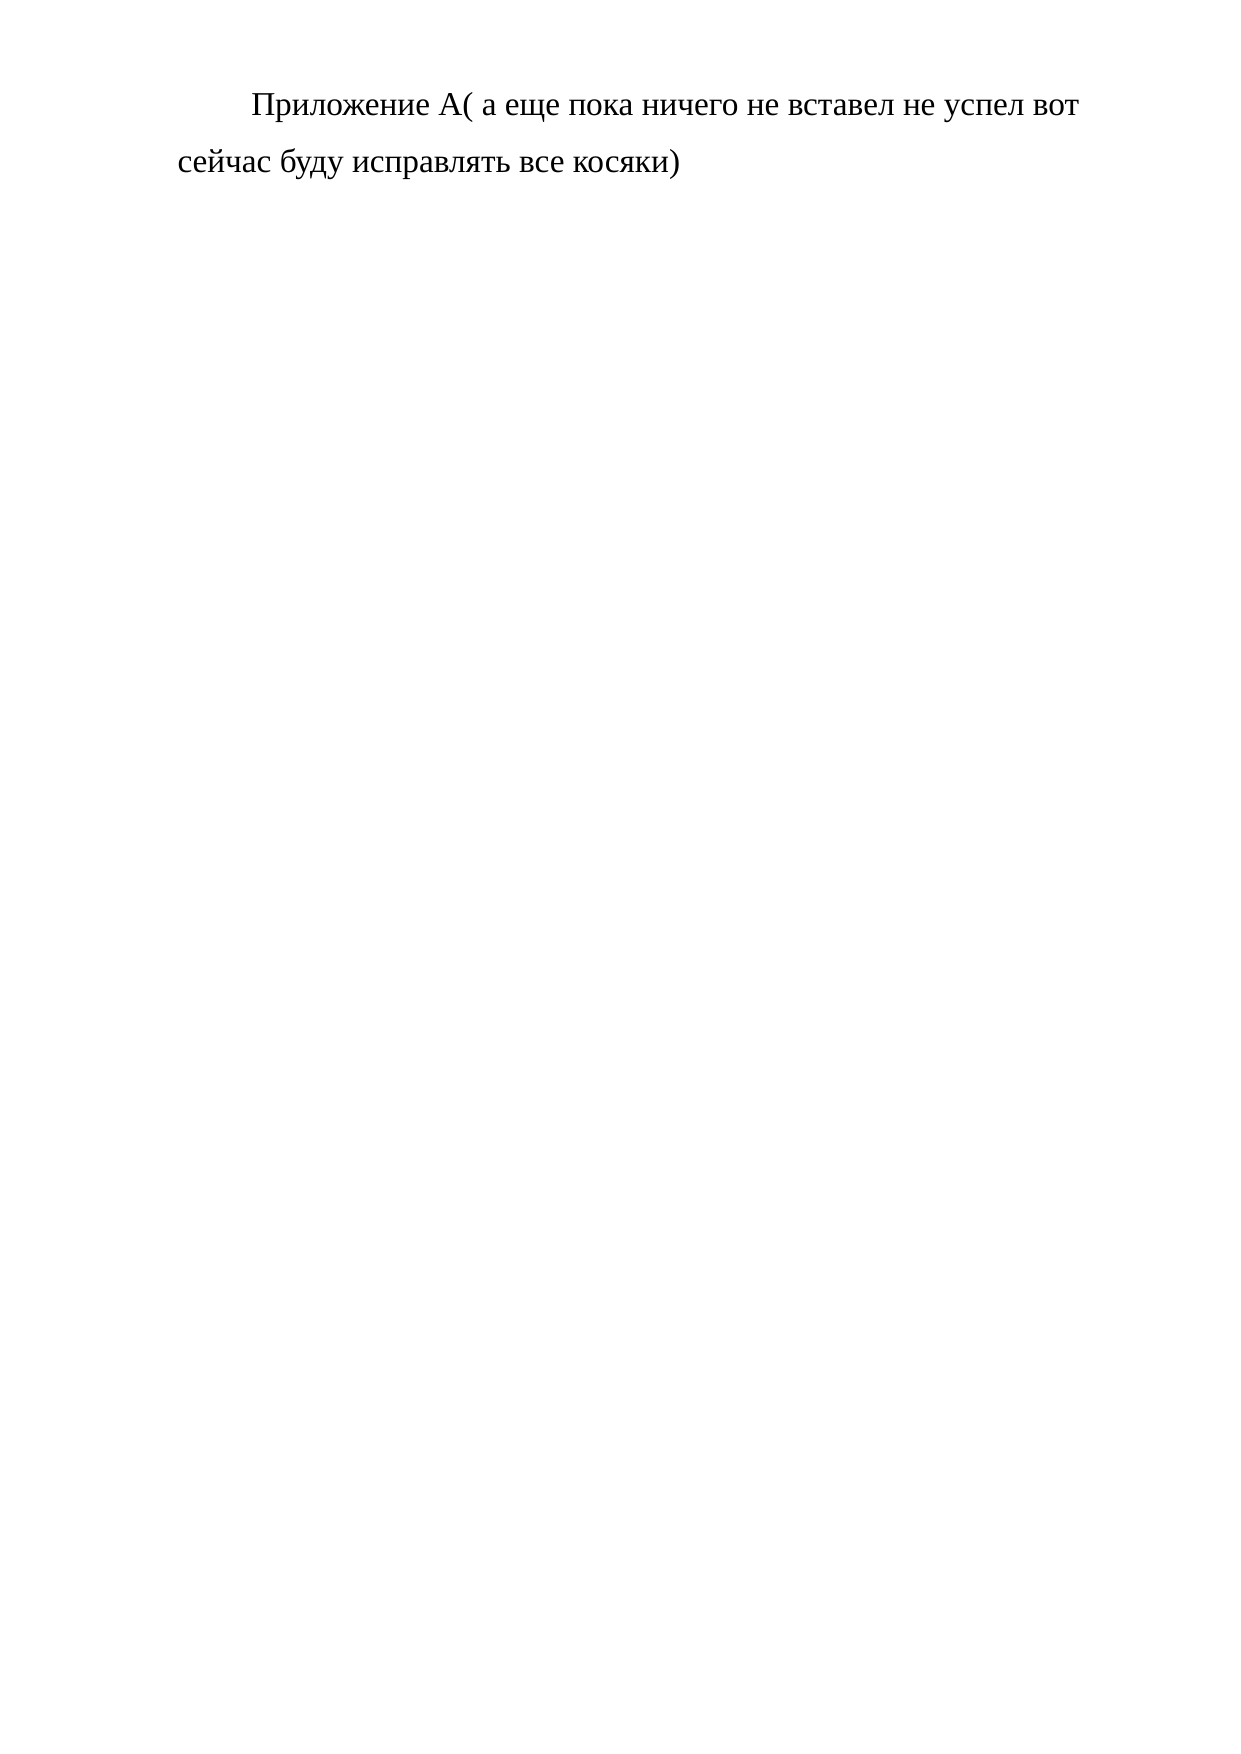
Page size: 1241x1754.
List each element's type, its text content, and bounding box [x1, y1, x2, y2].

subtitle Приложение А( а еще пока ничего не вставел не успел вот сейчас буду исправлять все косяки) [177, 84, 1122, 180]
